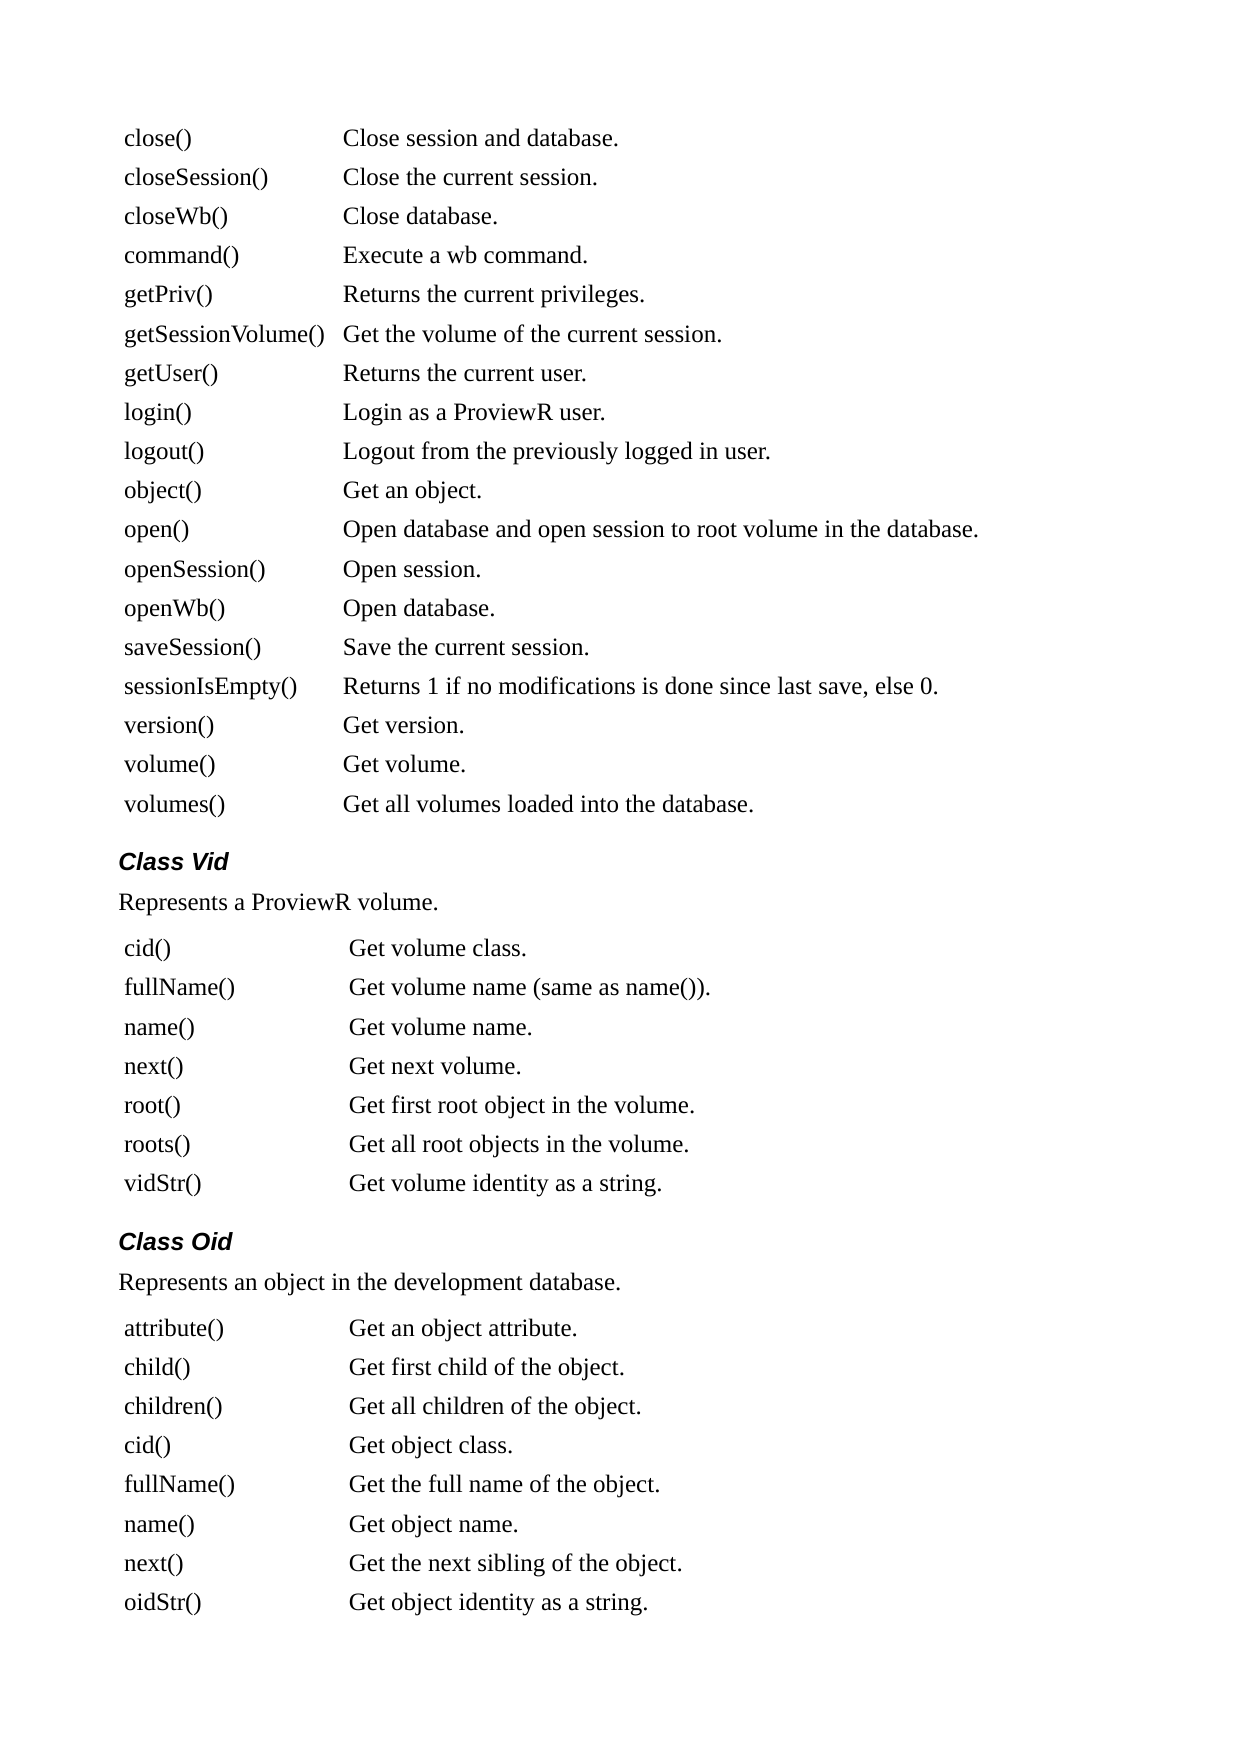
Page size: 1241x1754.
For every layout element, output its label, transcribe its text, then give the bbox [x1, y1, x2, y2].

table_cell Open database and open session to root volume in the database. [337, 510, 1122, 549]
table_cell name() [118, 1504, 343, 1543]
table_cell Close session and database. [337, 118, 1122, 157]
table_cell fullName() [118, 1465, 343, 1504]
table_cell vidStr() [118, 1164, 343, 1203]
table_cell openWb() [118, 588, 337, 627]
table_cell Get volume name. [343, 1007, 1122, 1046]
table_header cid() [118, 929, 343, 968]
table_cell volumes() [118, 784, 337, 823]
table_cell login() [118, 392, 337, 431]
table_cell Returns 1 if no modifications is done since last save, else 0. [337, 666, 1122, 706]
table_cell Get all volumes loaded into the database. [337, 784, 1122, 823]
table_cell Execute a wb command. [337, 236, 1122, 275]
table_cell command() [118, 236, 337, 275]
table_cell Get object name. [343, 1504, 1122, 1543]
subtitle Class Oid [118, 1228, 1122, 1255]
table_header Get an object attribute. [343, 1308, 1122, 1347]
table_cell roots() [118, 1124, 343, 1163]
table_cell Get object class. [343, 1426, 1122, 1465]
table_cell logout() [118, 431, 337, 471]
table_cell Get first root object in the volume. [343, 1085, 1122, 1124]
table_cell Returns the current privileges. [337, 275, 1122, 314]
table_cell fullName() [118, 968, 343, 1007]
table_cell Get the next sibling of the object. [343, 1543, 1122, 1582]
table_cell Get the full name of the object. [343, 1465, 1122, 1504]
table_cell next() [118, 1543, 343, 1582]
table_cell sessionIsEmpty() [118, 666, 337, 706]
table_cell child() [118, 1347, 343, 1386]
table_cell cid() [118, 1426, 343, 1465]
table_cell Get volume identity as a string. [343, 1164, 1122, 1203]
table_cell Get first child of the object. [343, 1347, 1122, 1386]
table_cell Close database. [337, 196, 1122, 236]
table_cell oidStr() [118, 1582, 343, 1621]
table_cell close() [118, 118, 337, 157]
table_cell volume() [118, 745, 337, 784]
table_cell Returns the current user. [337, 353, 1122, 392]
table_cell getSessionVolume() [118, 314, 337, 353]
table_cell Get next volume. [343, 1046, 1122, 1085]
table_cell next() [118, 1046, 343, 1085]
table_header Get volume class. [343, 929, 1122, 968]
table_cell Open session. [337, 549, 1122, 588]
text Represents a ProviewR volume. [118, 888, 1122, 916]
table_cell children() [118, 1386, 343, 1426]
table_cell Get volume name (same as name()). [343, 968, 1122, 1007]
table_cell object() [118, 471, 337, 510]
table_cell Logout from the previously logged in user. [337, 431, 1122, 471]
table_cell closeWb() [118, 196, 337, 236]
table_cell getPriv() [118, 275, 337, 314]
table_cell Close the current session. [337, 157, 1122, 196]
table_cell openSession() [118, 549, 337, 588]
text Represents an object in the development database. [118, 1268, 1122, 1296]
table_header attribute() [118, 1308, 343, 1347]
table_cell name() [118, 1007, 343, 1046]
table_cell Get volume. [337, 745, 1122, 784]
table_cell saveSession() [118, 627, 337, 666]
table_cell Login as a ProviewR user. [337, 392, 1122, 431]
table_cell getUser() [118, 353, 337, 392]
table_cell Get all root objects in the volume. [343, 1124, 1122, 1163]
table_cell Save the current session. [337, 627, 1122, 666]
table_cell Get version. [337, 706, 1122, 745]
table_cell root() [118, 1085, 343, 1124]
table_cell Open database. [337, 588, 1122, 627]
table_cell Get object identity as a string. [343, 1582, 1122, 1621]
table_cell Get an object. [337, 471, 1122, 510]
table_cell version() [118, 706, 337, 745]
table_cell Get all children of the object. [343, 1386, 1122, 1426]
table_cell Get the volume of the current session. [337, 314, 1122, 353]
table_cell open() [118, 510, 337, 549]
subtitle Class Vid [118, 848, 1122, 876]
table_cell closeSession() [118, 157, 337, 196]
